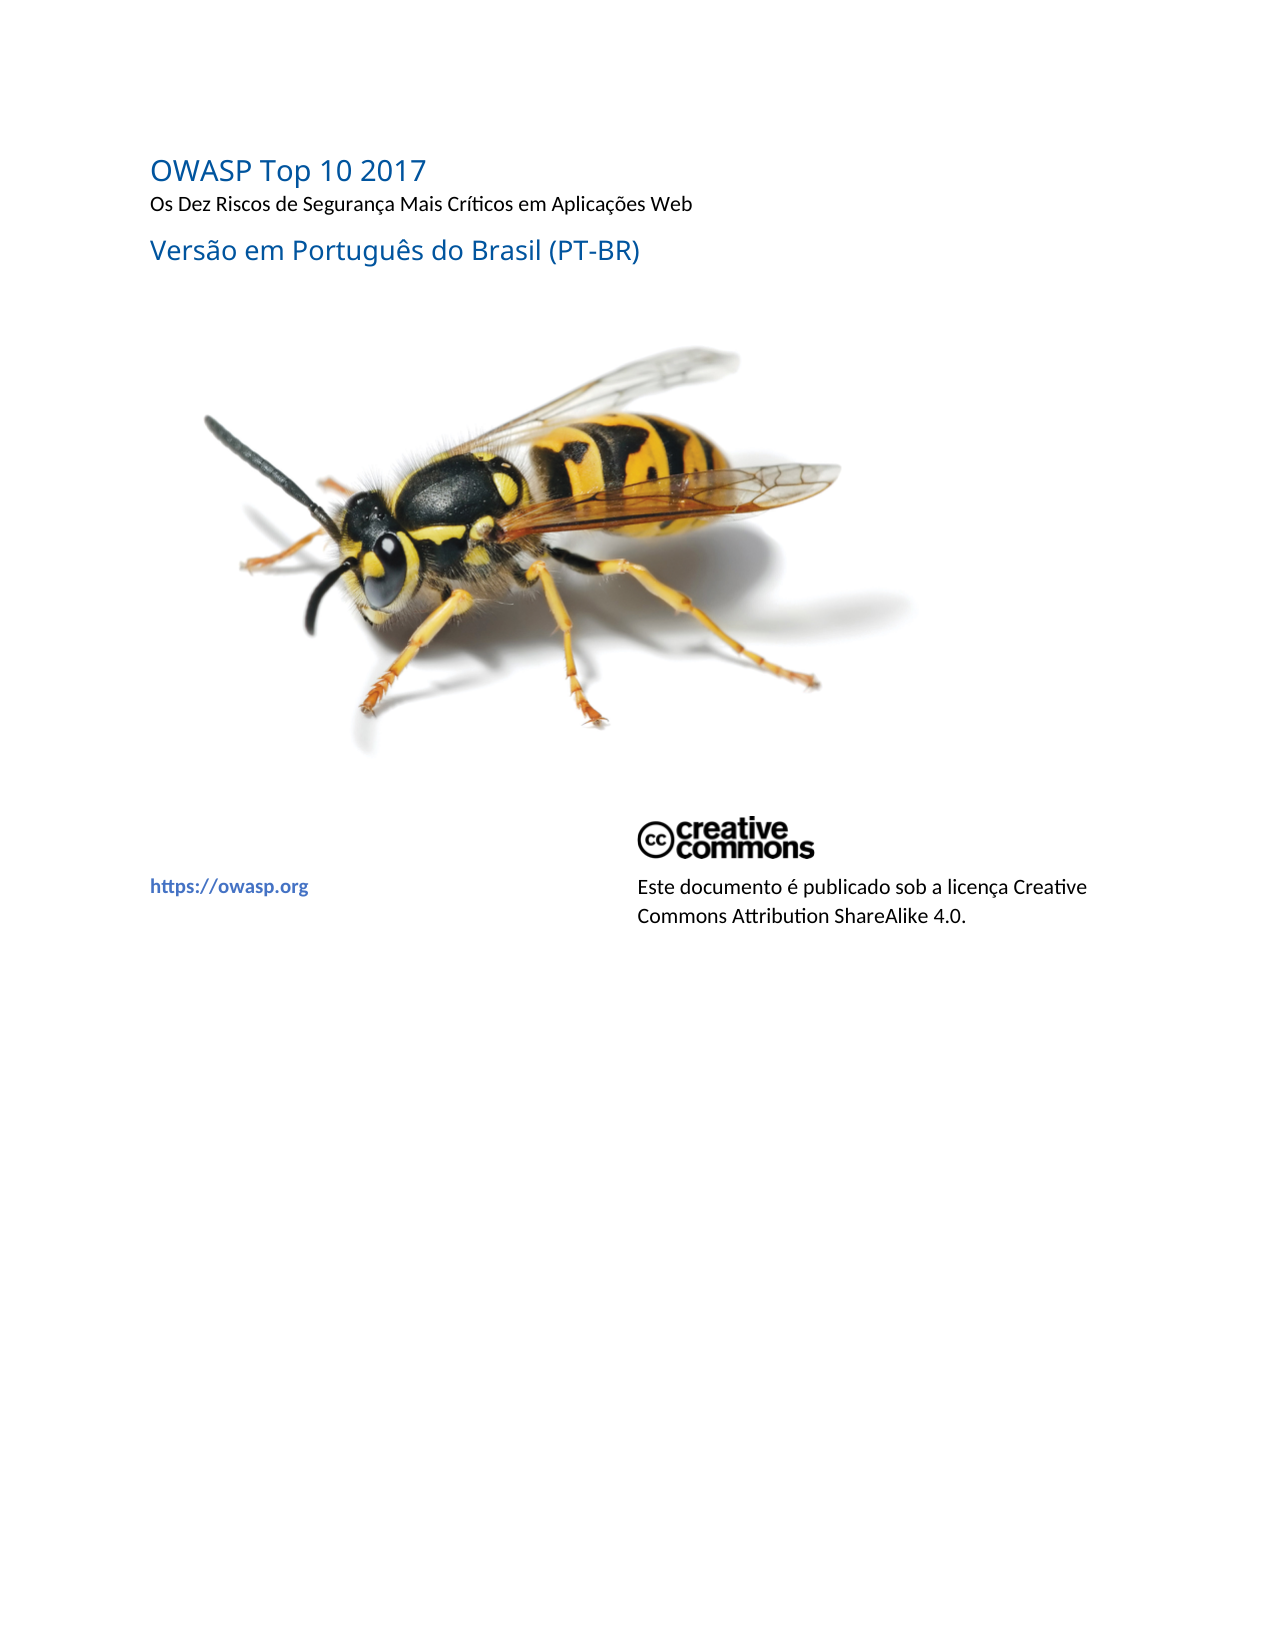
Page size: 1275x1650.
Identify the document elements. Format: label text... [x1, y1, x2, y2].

picture [637, 816, 815, 859]
table_header [638, 816, 1125, 873]
table_header [150, 816, 637, 873]
text Os Dez Riscos de Segurança Mais Críticos em Aplicações Web [150, 190, 1125, 216]
subtitle Versão em Português do Brasil (PT-BR) [150, 231, 1125, 268]
table_cell Este documento é publicado sob a licença Creative Commons Attribution ShareAlike 4.0. [638, 874, 1125, 944]
subtitle OWASP Top 10 2017 [150, 150, 1125, 190]
picture [150, 268, 951, 802]
table_cell https://owasp.org [150, 874, 637, 944]
